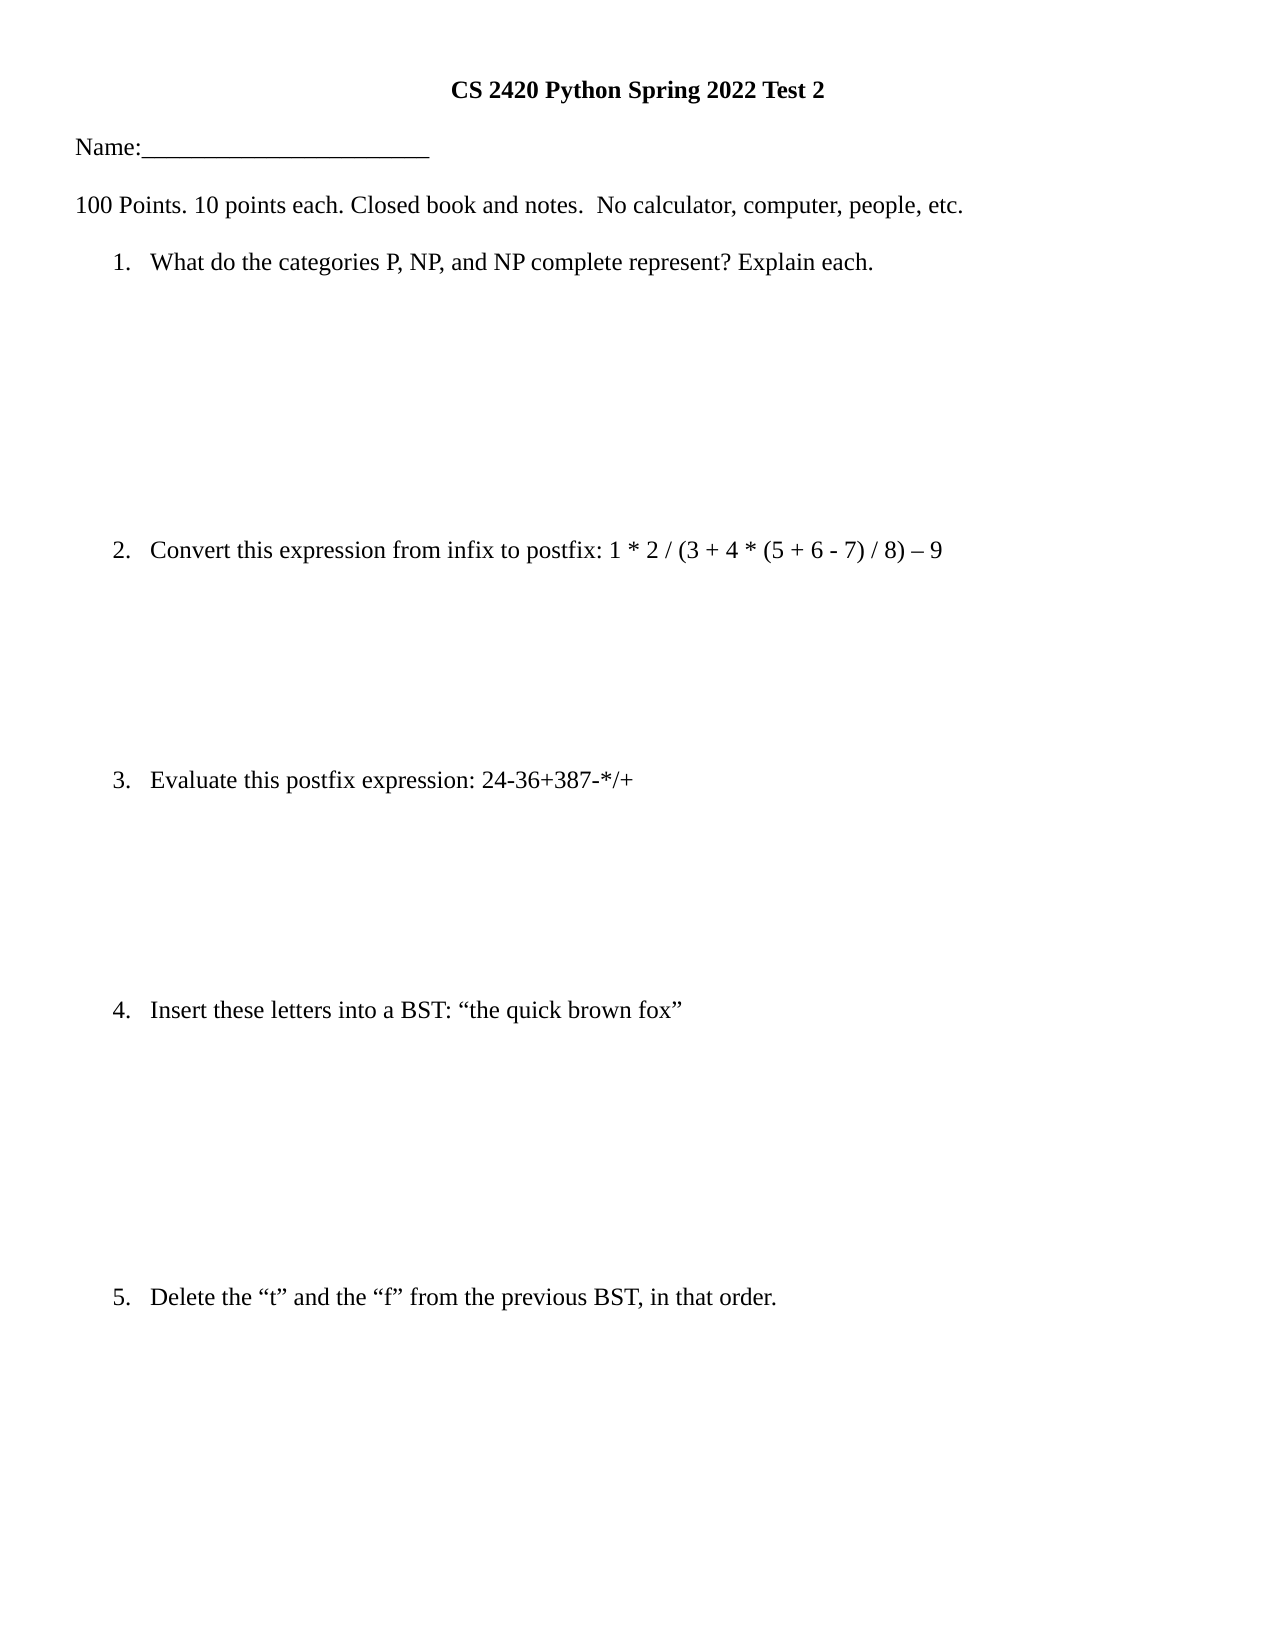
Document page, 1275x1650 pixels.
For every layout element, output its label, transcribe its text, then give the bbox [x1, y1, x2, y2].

list Evaluate this postfix expression: 24-36+387-*/+ [112, 765, 1200, 794]
list Convert this expression from infix to postfix: 1 * 2 / (3 + 4 * (5 + 6 - 7) / 8) – 9 [112, 535, 1200, 564]
list Insert these letters into a BST: “the quick brown fox” [112, 995, 1200, 1024]
text Name:_______________________ [75, 132, 1200, 161]
subtitle CS 2420 Python Spring 2022 Test 2 [75, 75, 1200, 104]
list What do the categories P, NP, and NP complete represent? Explain each. [112, 247, 1200, 276]
text 100 Points. 10 points each. Closed book and notes. No calculator, computer, people, etc. [75, 190, 1200, 219]
list Delete the “t” and the “f” from the previous BST, in that order. [112, 1282, 1200, 1311]
